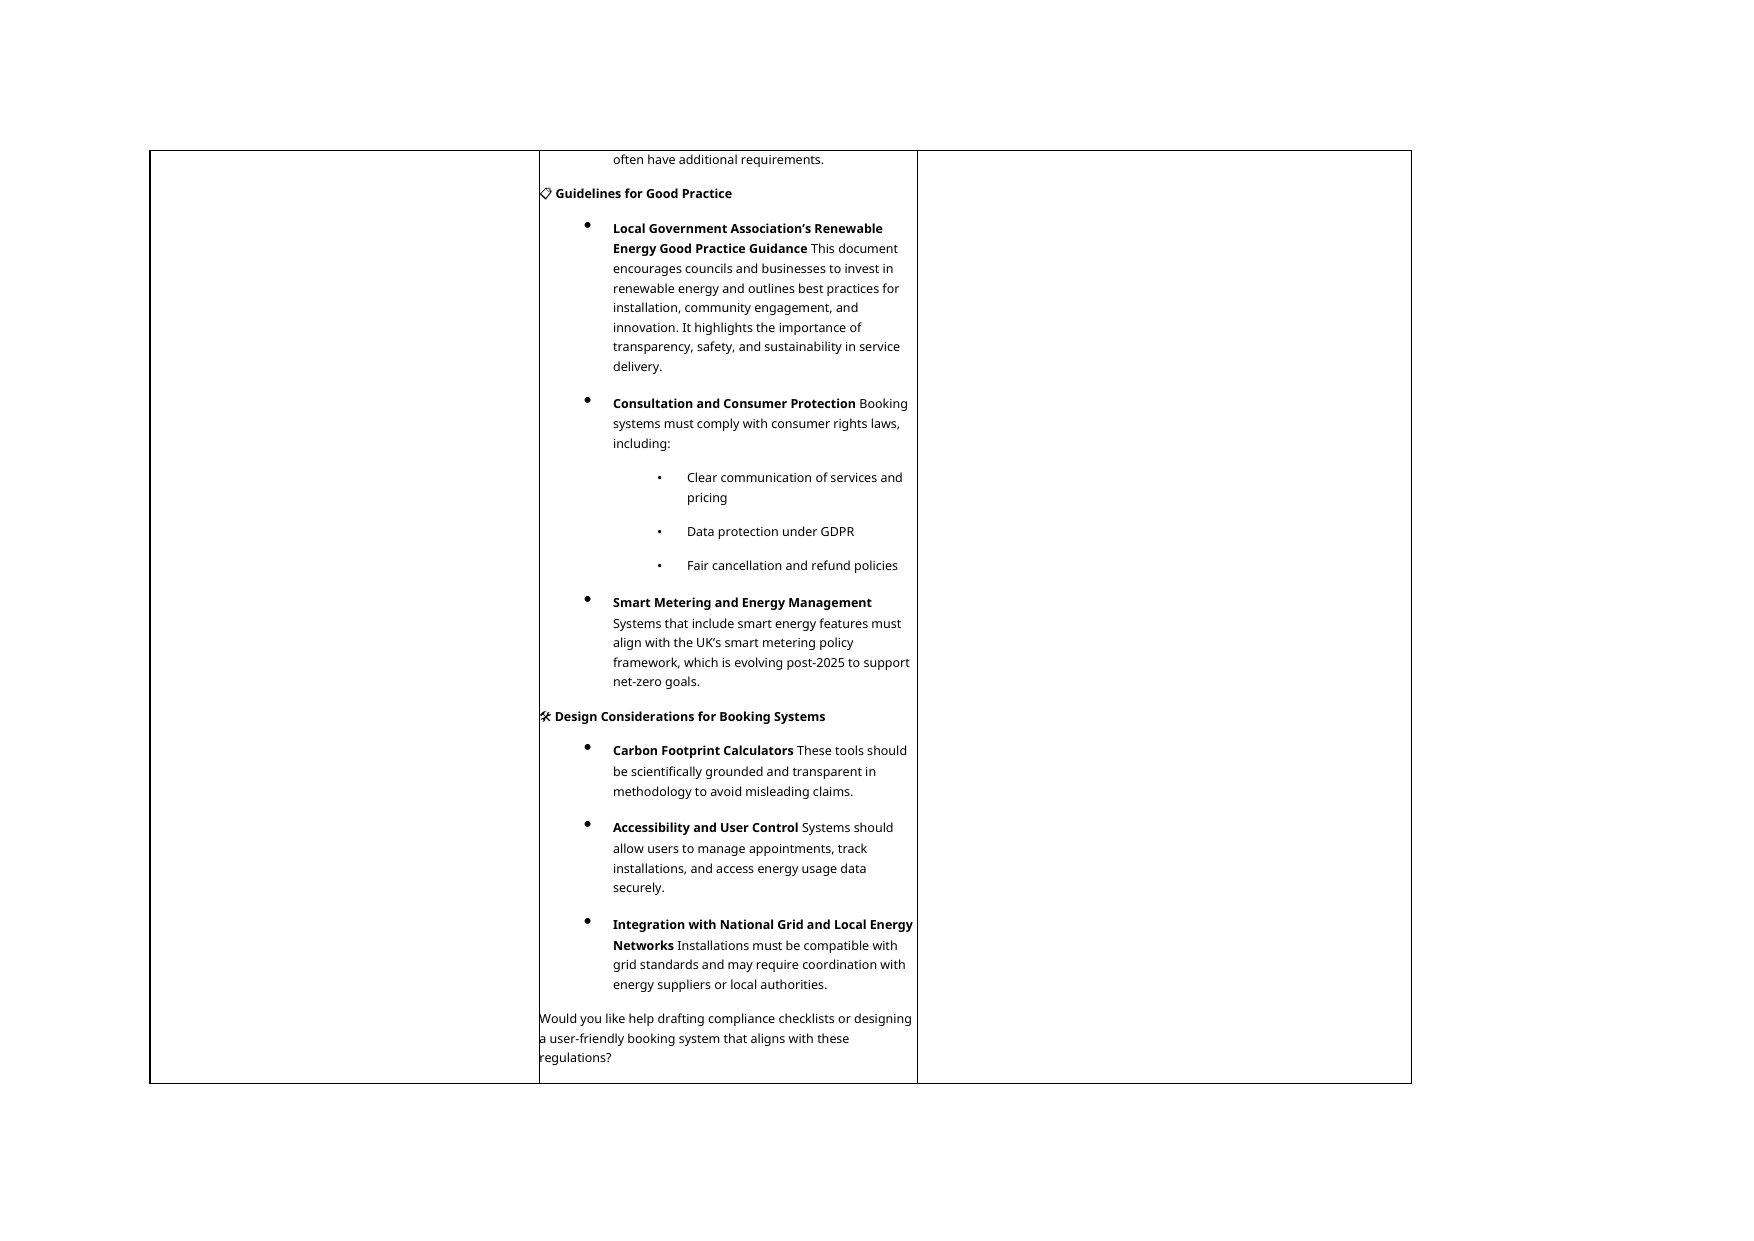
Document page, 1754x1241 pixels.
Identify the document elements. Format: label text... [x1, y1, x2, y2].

table_cell [151, 151, 539, 1083]
table_cell [918, 151, 1411, 1083]
table_cell often have additional requirements. 📋 Guidelines for Good Practice Local Government Association’s Renewable Energy Good Practice Guidance This document encourages councils and businesses to invest in renewable energy and outlines best practices for installation, community engagement, and innovation. It highlights the importance of transparency, safety, and sustainability in service delivery. Consultation and Consumer Protection Booking systems must comply with consumer rights laws, including: Clear communication of services and pricing Data protection under GDPR Fair cancellation and refund policies Smart Metering and Energy Management Systems that include smart energy features must align with the UK’s smart metering policy framework, which is evolving post-2025 to support net-zero goals. 🛠️ Design Considerations for Booking Systems Carbon Footprint Calculators These tools should be scientifically grounded and transparent in methodology to avoid misleading claims. Accessibility and User Control Systems should allow users to manage appointments, track installations, and access energy usage data securely. Integration with National Grid and Local Energy Networks Installations must be compatible with grid standards and may require coordination with energy suppliers or local authorities. Would you like help drafting compliance checklists or designing a user-friendly booking system that aligns with these regulations? [540, 151, 917, 1083]
